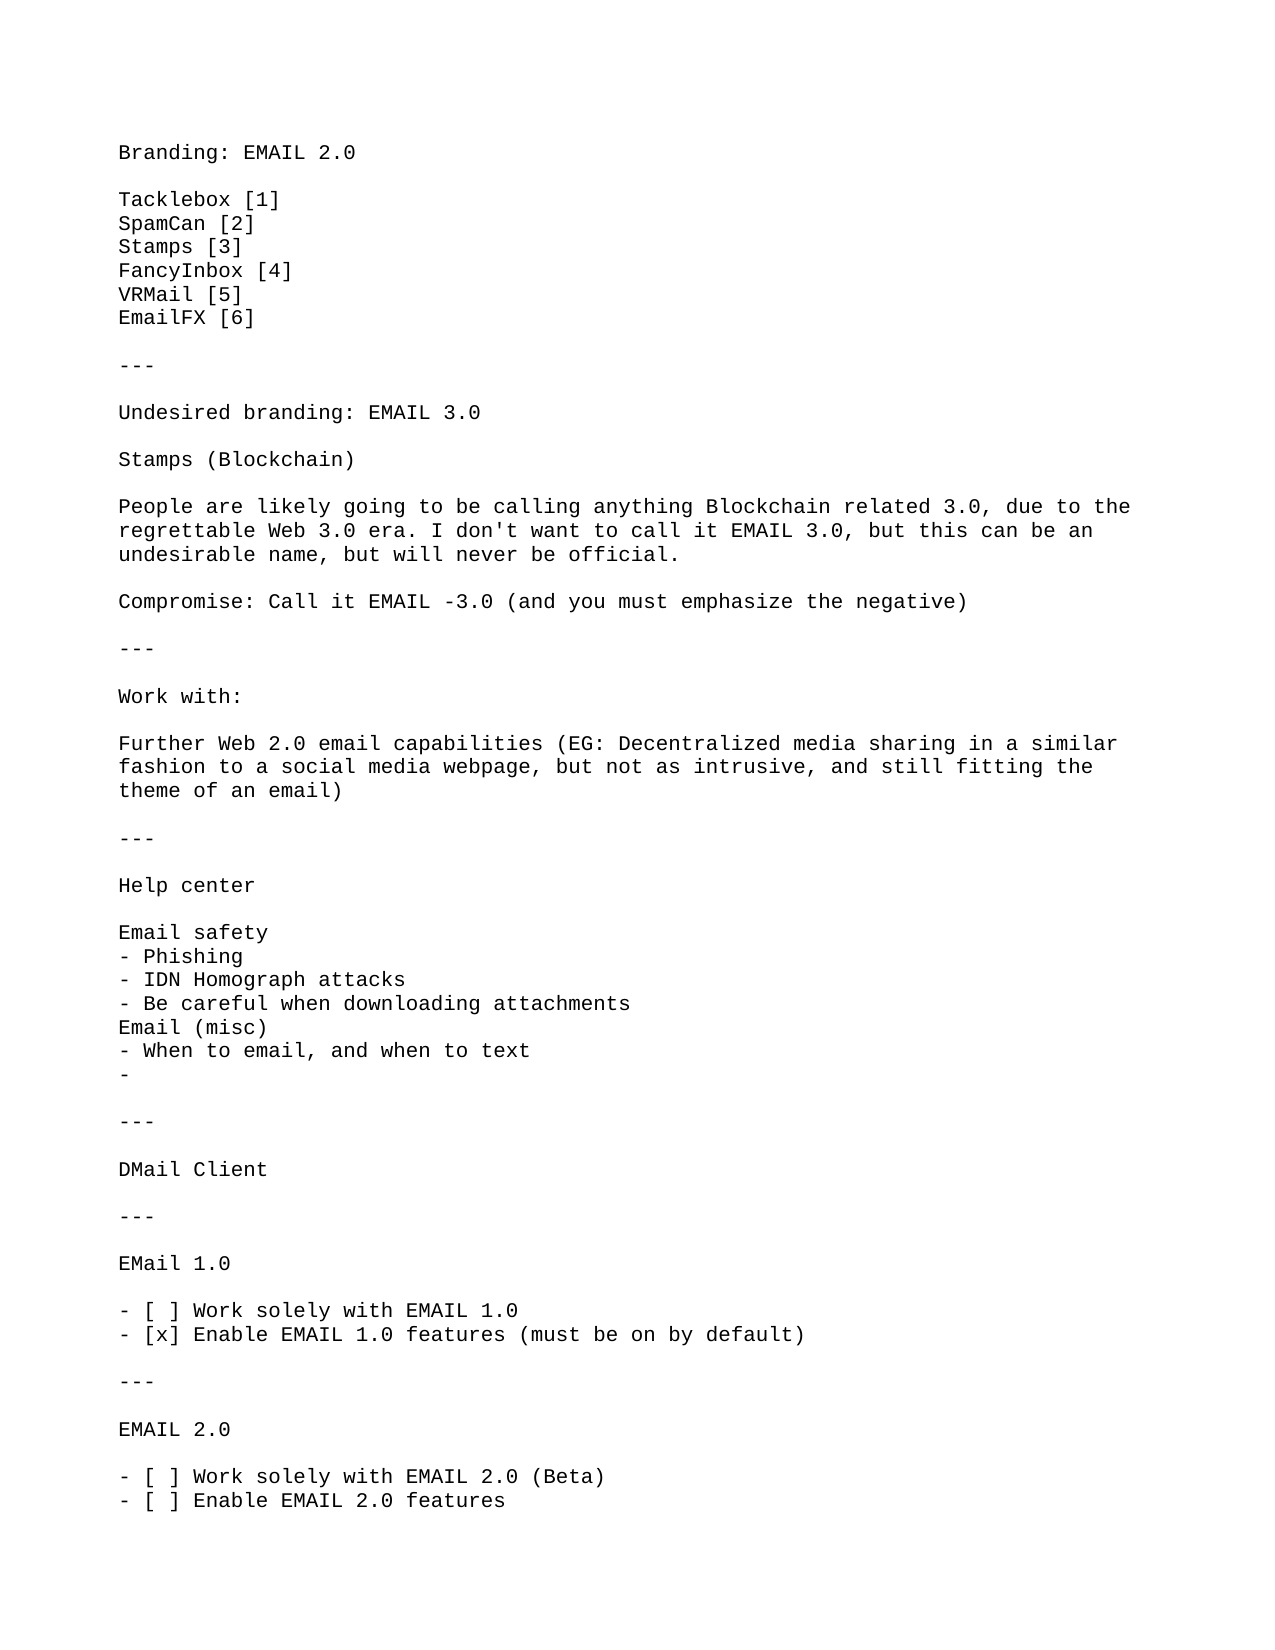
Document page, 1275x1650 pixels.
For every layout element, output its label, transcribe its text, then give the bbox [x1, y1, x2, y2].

text Further Web 2.0 email capabilities (EG: Decentralized media sharing in a similar fashion to a social media webpage, but not as intrusive, and still fitting the theme of an email) [118, 733, 1157, 804]
text FancyInbox [4] [118, 260, 1157, 284]
text Email safety [118, 922, 1157, 946]
text - [ ] Enable EMAIL 2.0 features [118, 1489, 1157, 1513]
text Compromise: Call it EMAIL -3.0 (and you must emphasize the negative) [118, 591, 1157, 615]
text --- [118, 1111, 1157, 1135]
text Work with: [118, 686, 1157, 709]
text - Phishing [118, 946, 1157, 969]
text --- [118, 1371, 1157, 1395]
text Help center [118, 875, 1157, 898]
text DMail Client [118, 1158, 1157, 1182]
text - When to email, and when to text [118, 1040, 1157, 1064]
text - [x] Enable EMAIL 1.0 features (must be on by default) [118, 1324, 1157, 1348]
text Stamps [3] [118, 236, 1157, 260]
text SpamCan [2] [118, 213, 1157, 236]
text VRMail [5] [118, 284, 1157, 307]
text Branding: EMAIL 2.0 [118, 142, 1157, 165]
text --- [118, 827, 1157, 851]
text EmailFX [6] [118, 307, 1157, 331]
text - [118, 1064, 1157, 1088]
text Email (misc) [118, 1017, 1157, 1040]
text --- [118, 638, 1157, 662]
text Undesired branding: EMAIL 3.0 [118, 402, 1157, 426]
text EMAIL 2.0 [118, 1419, 1157, 1442]
text EMail 1.0 [118, 1253, 1157, 1277]
text - [ ] Work solely with EMAIL 1.0 [118, 1300, 1157, 1324]
text --- [118, 1206, 1157, 1229]
text People are likely going to be calling anything Blockchain related 3.0, due to the regrettable Web 3.0 era. I don't want to call it EMAIL 3.0, but this can be an undesirable name, but will never be official. [118, 496, 1157, 567]
text --- [118, 354, 1157, 378]
text Stamps (Blockchain) [118, 449, 1157, 473]
text - Be careful when downloading attachments [118, 993, 1157, 1017]
text - [ ] Work solely with EMAIL 2.0 (Beta) [118, 1466, 1157, 1489]
text - IDN Homograph attacks [118, 969, 1157, 993]
text Tacklebox [1] [118, 189, 1157, 213]
